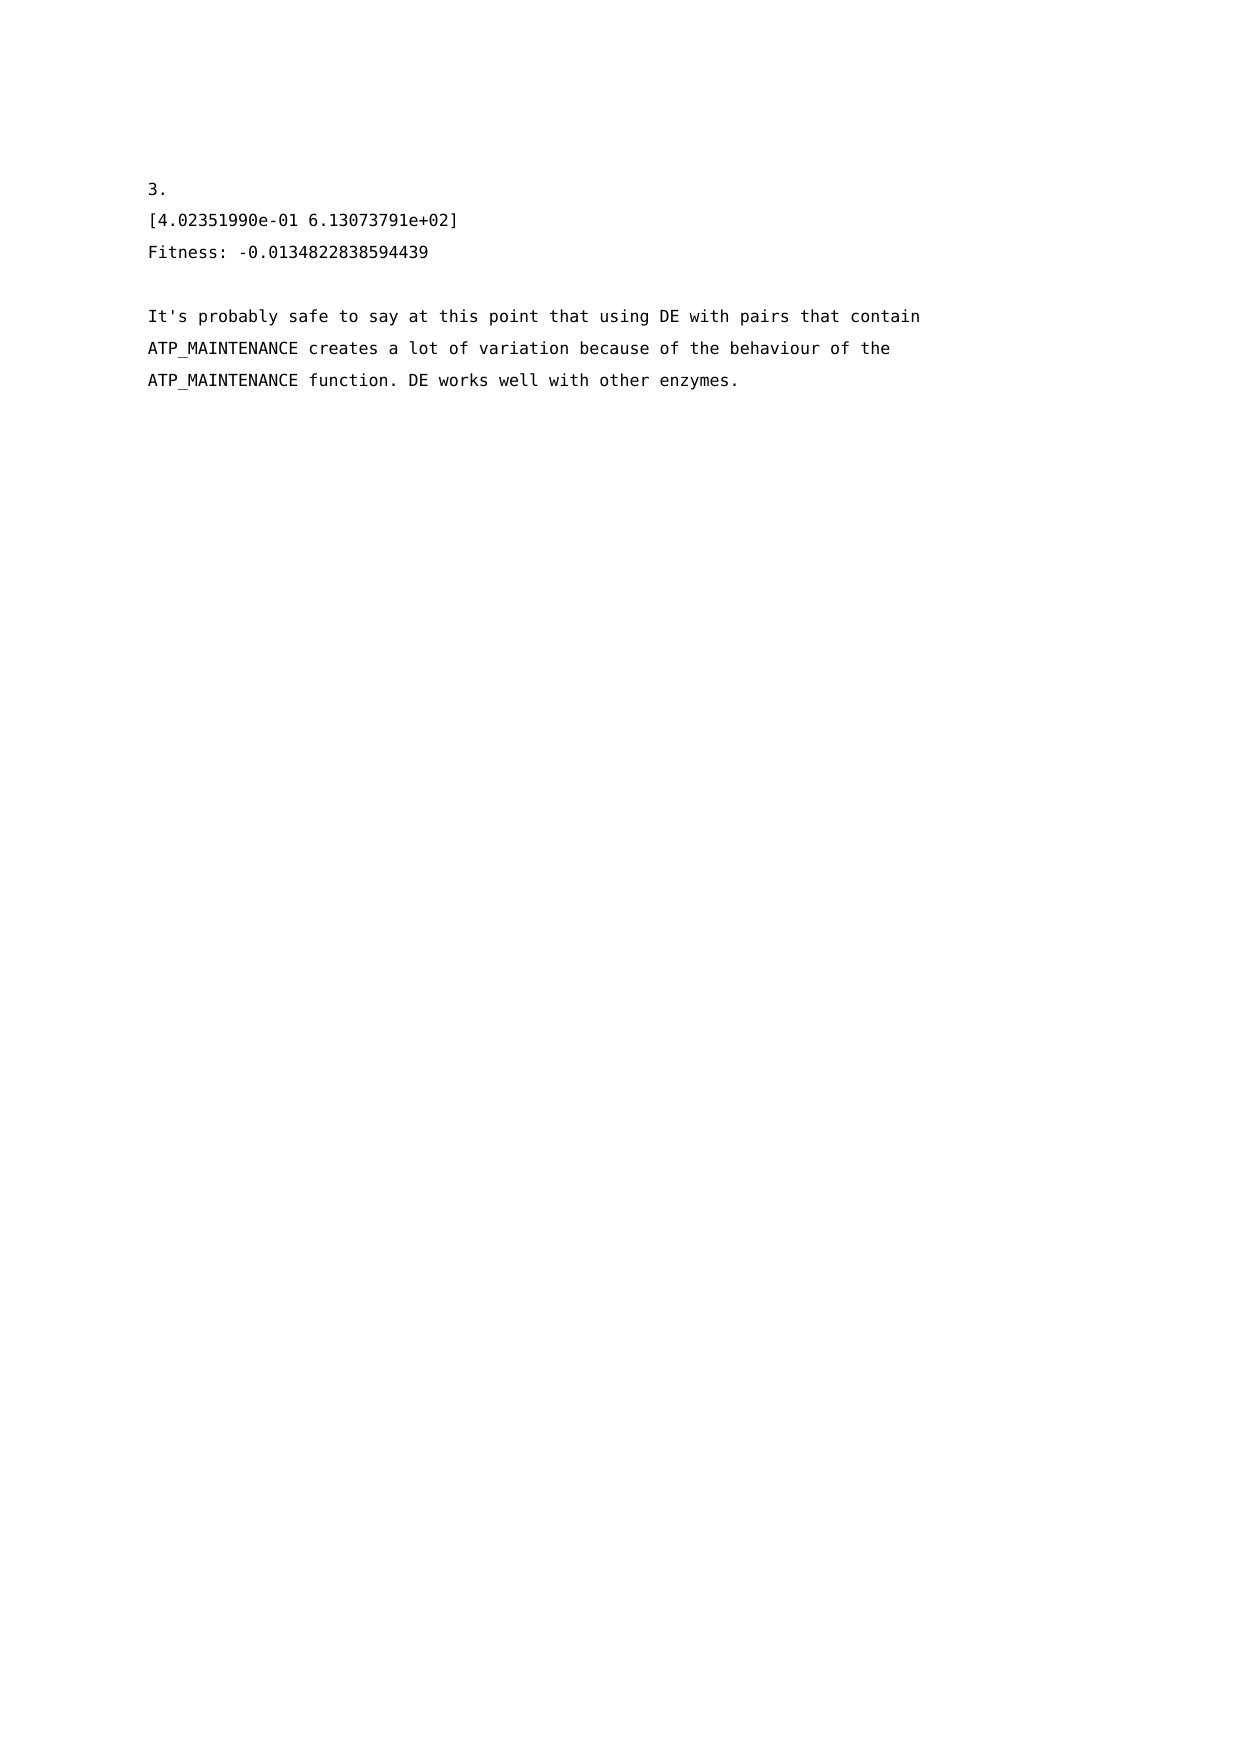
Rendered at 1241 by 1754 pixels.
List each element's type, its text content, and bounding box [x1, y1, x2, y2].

text ATP_MAINTENANCE function. DE works well with other enzymes. [148, 371, 1093, 390]
text 3. [148, 179, 1093, 199]
text Fitness: -0.0134822838594439 [148, 243, 1093, 263]
text [4.02351990e-01 6.13073791e+02] [148, 211, 1093, 231]
text It's probably safe to say at this point that using DE with pairs that contain [148, 307, 1093, 326]
text ATP_MAINTENANCE creates a lot of variation because of the behaviour of the [148, 339, 1093, 358]
